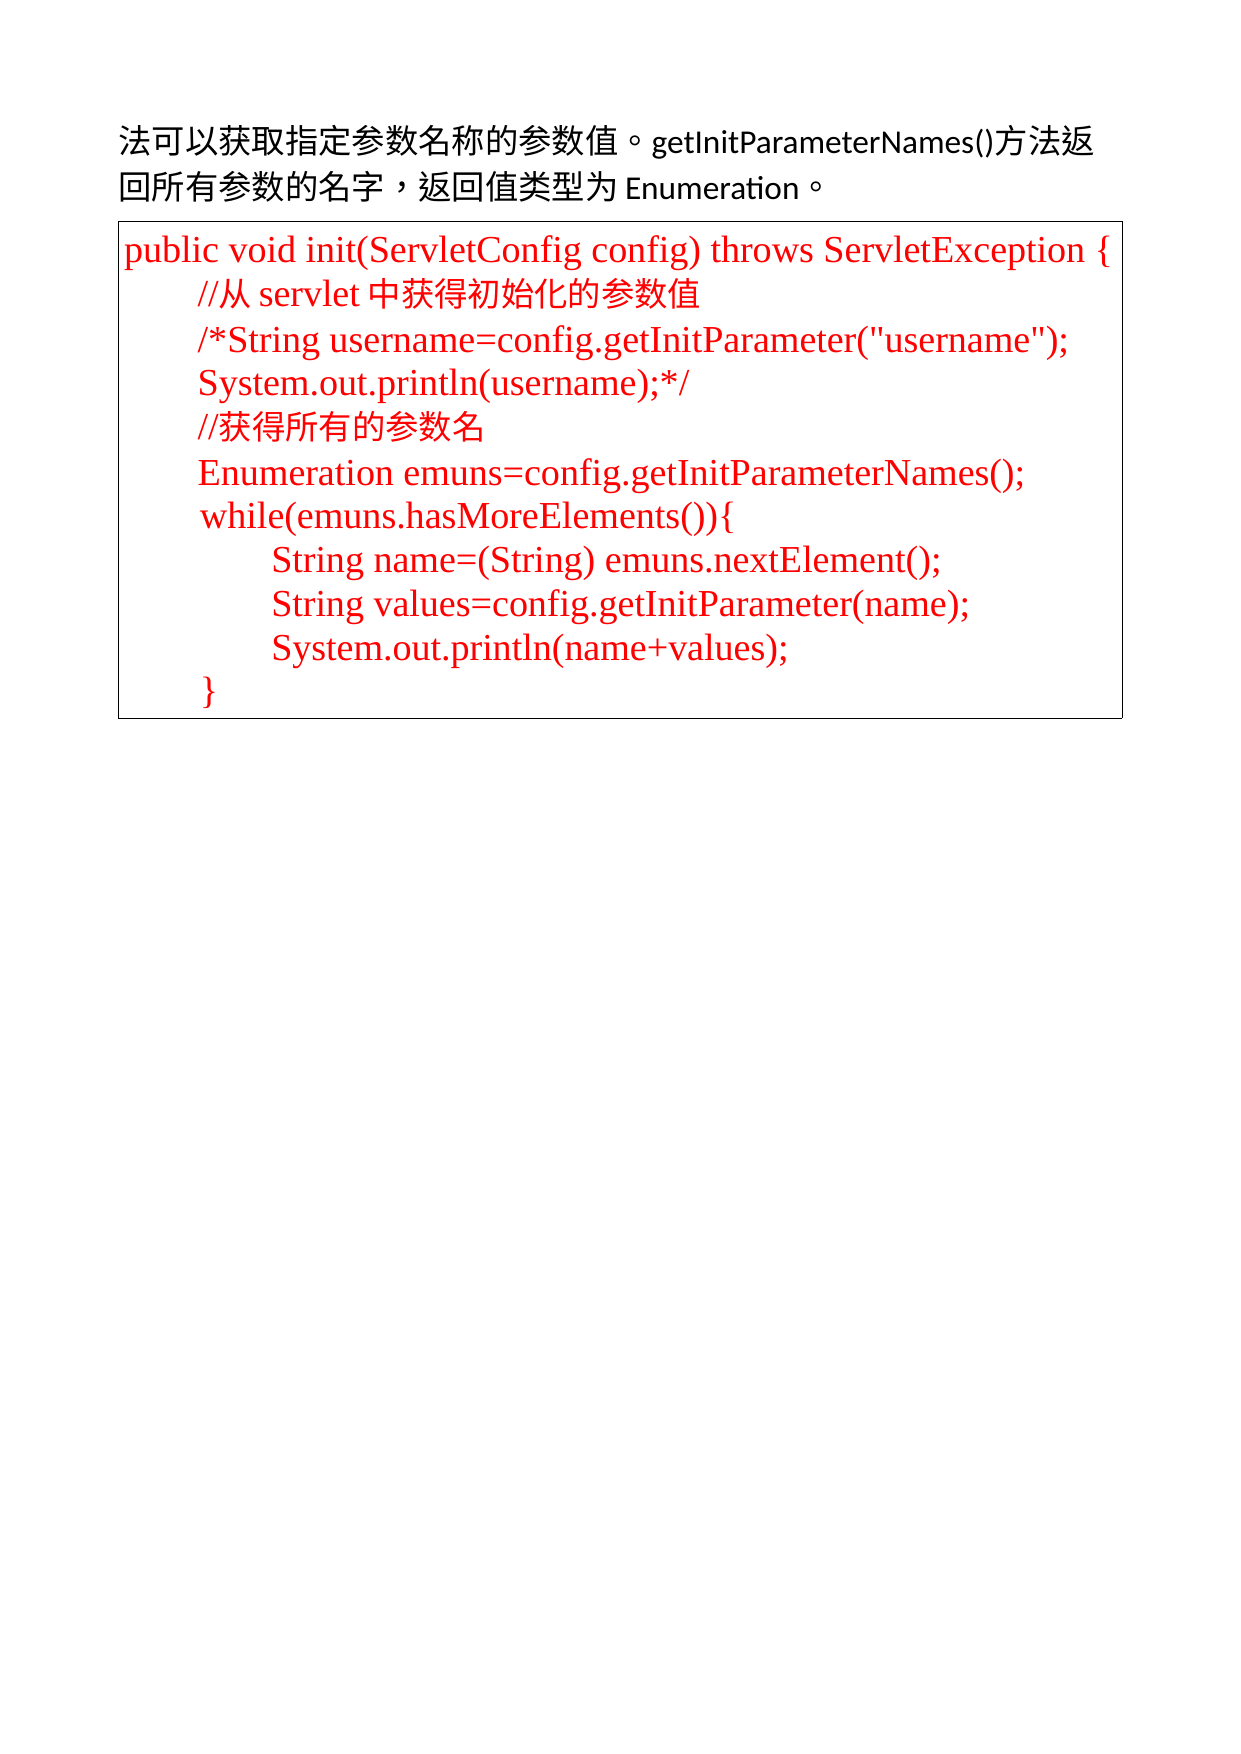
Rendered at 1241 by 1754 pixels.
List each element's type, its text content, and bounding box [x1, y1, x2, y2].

text 法可以获取指定参数名称的参数值。getInitParameterNames()方法返回所有参数的名字，返回值类型为Enumeration。 [118, 118, 1122, 209]
table_header public void init(ServletConfig config) throws ServletException { //从servlet中获得初始化的参数值 /*String username=config.getInitParameter("username"); System.out.println(username);*/ //获得所有的参数名 Enumeration emuns=config.getInitParameterNames(); while(emuns.hasMoreElements()){ String name=(String) emuns.nextElement(); String values=config.getInitParameter(name); System.out.println(name+values); } [119, 222, 1122, 718]
